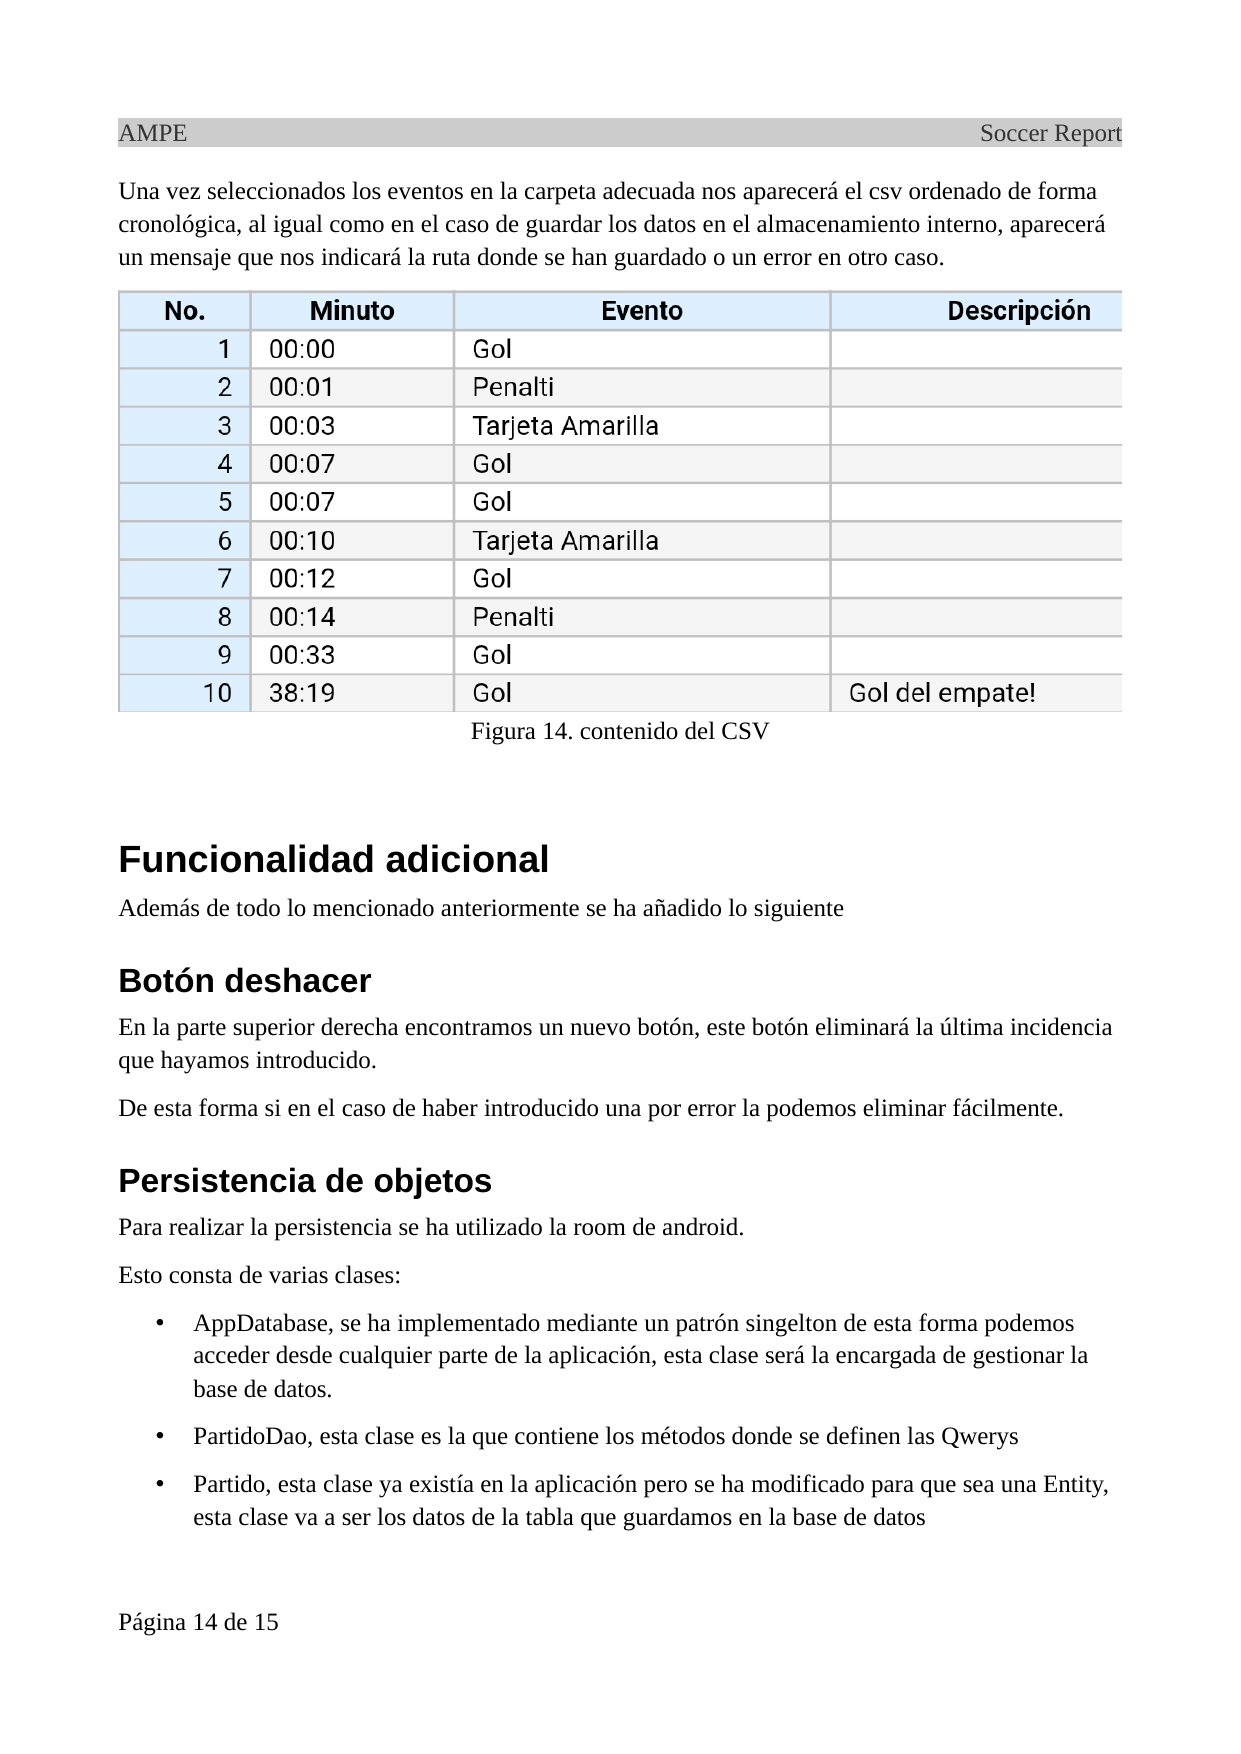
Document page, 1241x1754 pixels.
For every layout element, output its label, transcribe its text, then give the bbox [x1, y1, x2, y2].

subtitle Persistencia de objetos [118, 1161, 1122, 1200]
list AppDatabase, se ha implementado mediante un patrón singelton de esta forma podemos acceder desde cualquier parte de la aplicación, esta clase será la encargada de gestionar la base de datos. [156, 1308, 1122, 1402]
subtitle Botón deshacer [118, 961, 1122, 1000]
subtitle Funcionalidad adicional [118, 836, 1122, 880]
text Además de todo lo mencionado anteriormente se ha añadido lo siguiente [118, 893, 1122, 921]
text Una vez seleccionados los eventos en la carpeta adecuada nos aparecerá el csv ordenado de forma cronológica, al igual como en el caso de guardar los datos en el almacenamiento interno, aparecerá un mensaje que nos indicará la ruta donde se han guardado o un error en otro caso. [118, 176, 1122, 271]
text De esta forma si en el caso de haber introducido una por error la podemos eliminar fácilmente. [118, 1093, 1122, 1122]
text Esto consta de varias clases: [118, 1260, 1122, 1289]
text En la parte superior derecha encontramos un nuevo botón, este botón eliminará la última incidencia que hayamos introducido. [118, 1012, 1122, 1074]
list Partido, esta clase ya existía en la aplicación pero se ha modificado para que sea una Entity, esta clase va a ser los datos de la tabla que guardamos en la base de datos [156, 1469, 1122, 1531]
text Figura 14. contenido del CSV [118, 712, 1122, 745]
list PartidoDao, esta clase es la que contiene los métodos donde se definen las Qwerys [156, 1421, 1122, 1450]
text Para realizar la persistencia se ha utilizado la room de android. [118, 1212, 1122, 1241]
picture [118, 290, 1123, 712]
